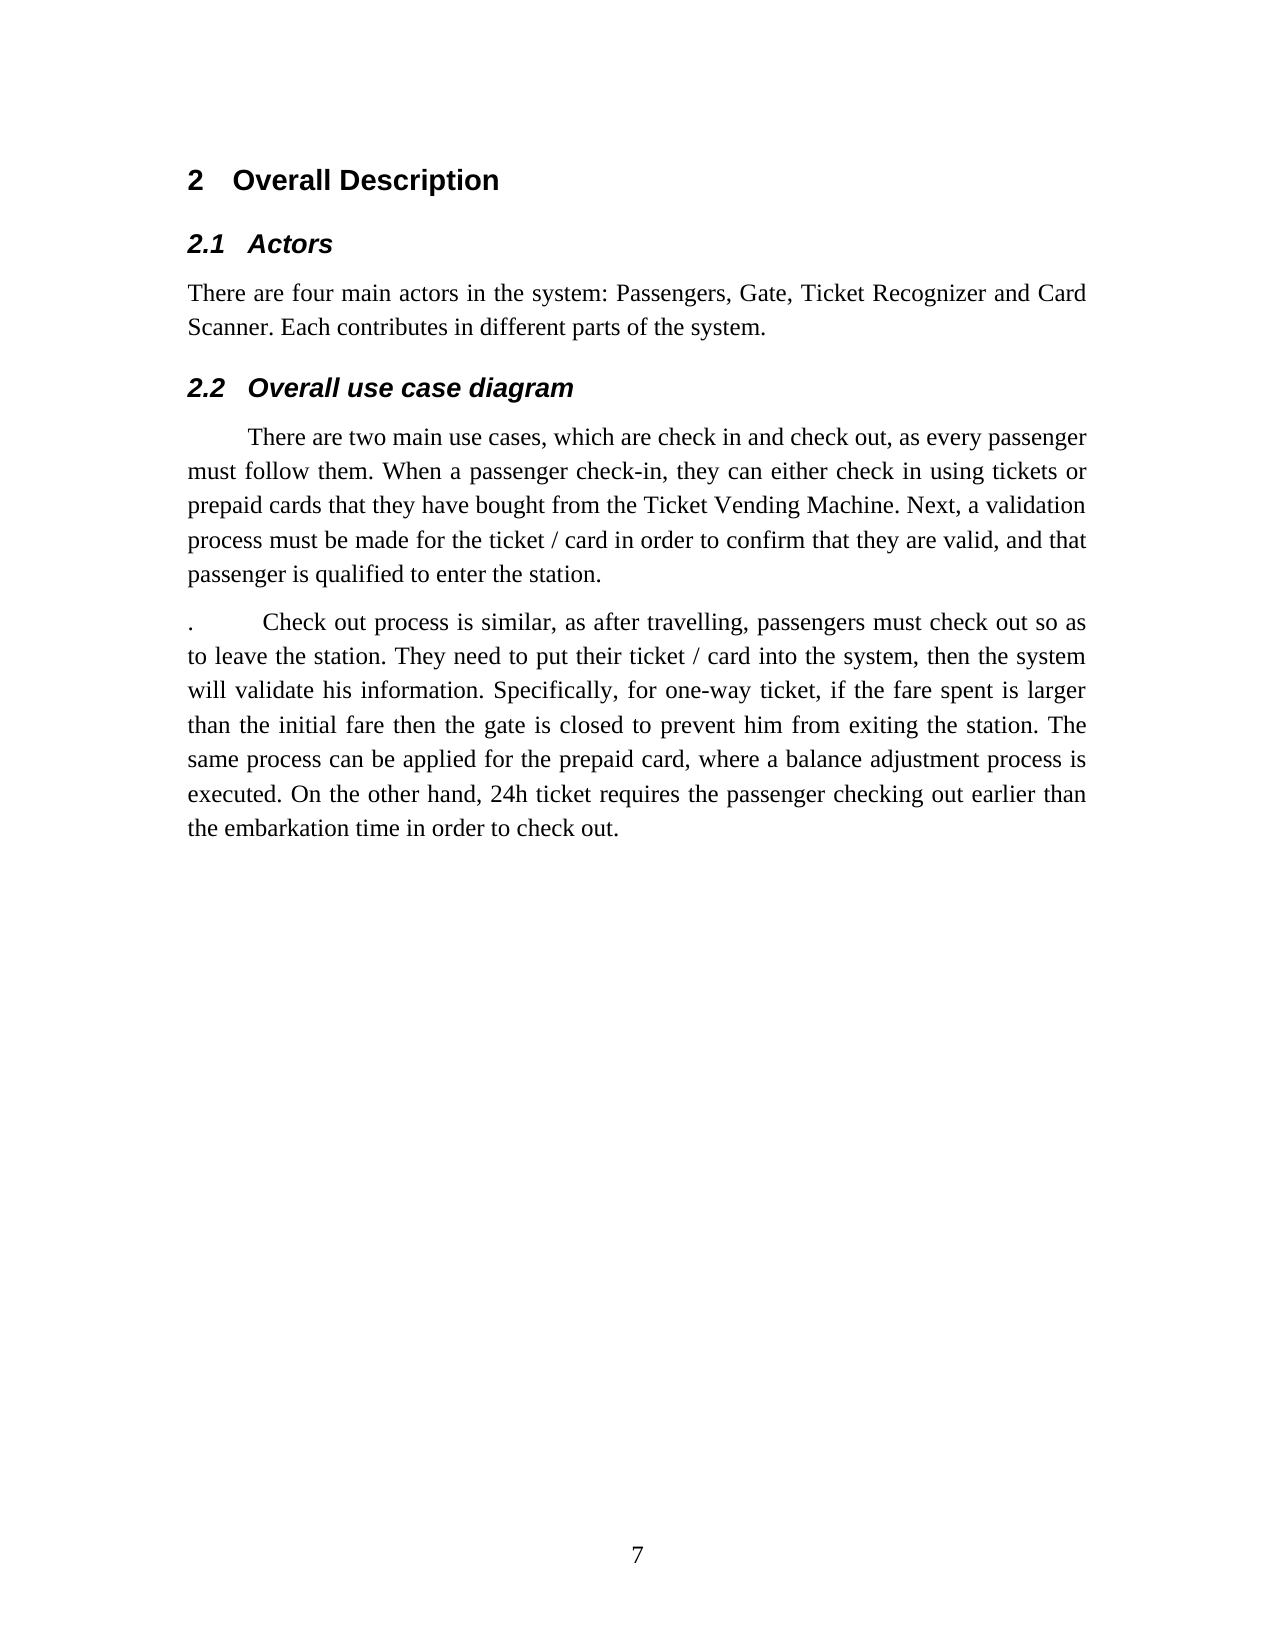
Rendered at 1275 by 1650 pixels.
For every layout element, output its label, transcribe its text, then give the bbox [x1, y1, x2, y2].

text . Check out process is similar, as after travelling, passengers must check out so as to leave the station. They need to put their ticket / card into the system, then the system will validate his information. Specifically, for one-way ticket, if the fare spent is larger than the initial fare then the gate is closed to prevent him from exiting the station. The same process can be applied for the prepaid card, where a balance adjustment process is executed. On the other hand, 24h ticket requires the passenger checking out earlier than the embarkation time in order to check out. [187, 607, 1087, 842]
subtitle Overall use case diagram [187, 372, 1087, 403]
text There are four main actors in the system: Passengers, Gate, Ticket Recognizer and Card Scanner. Each contributes in different parts of the system. [187, 278, 1087, 341]
subtitle Actors [187, 228, 1087, 259]
subtitle Overall Description [187, 162, 1087, 196]
text There are two main use cases, which are check in and check out, as every passenger must follow them. When a passenger check-in, they can either check in using tickets or prepaid cards that they have bought from the Ticket Vending Machine. Next, a validation process must be made for the ticket / card in order to confirm that they are valid, and that passenger is qualified to enter the station. [187, 422, 1087, 588]
